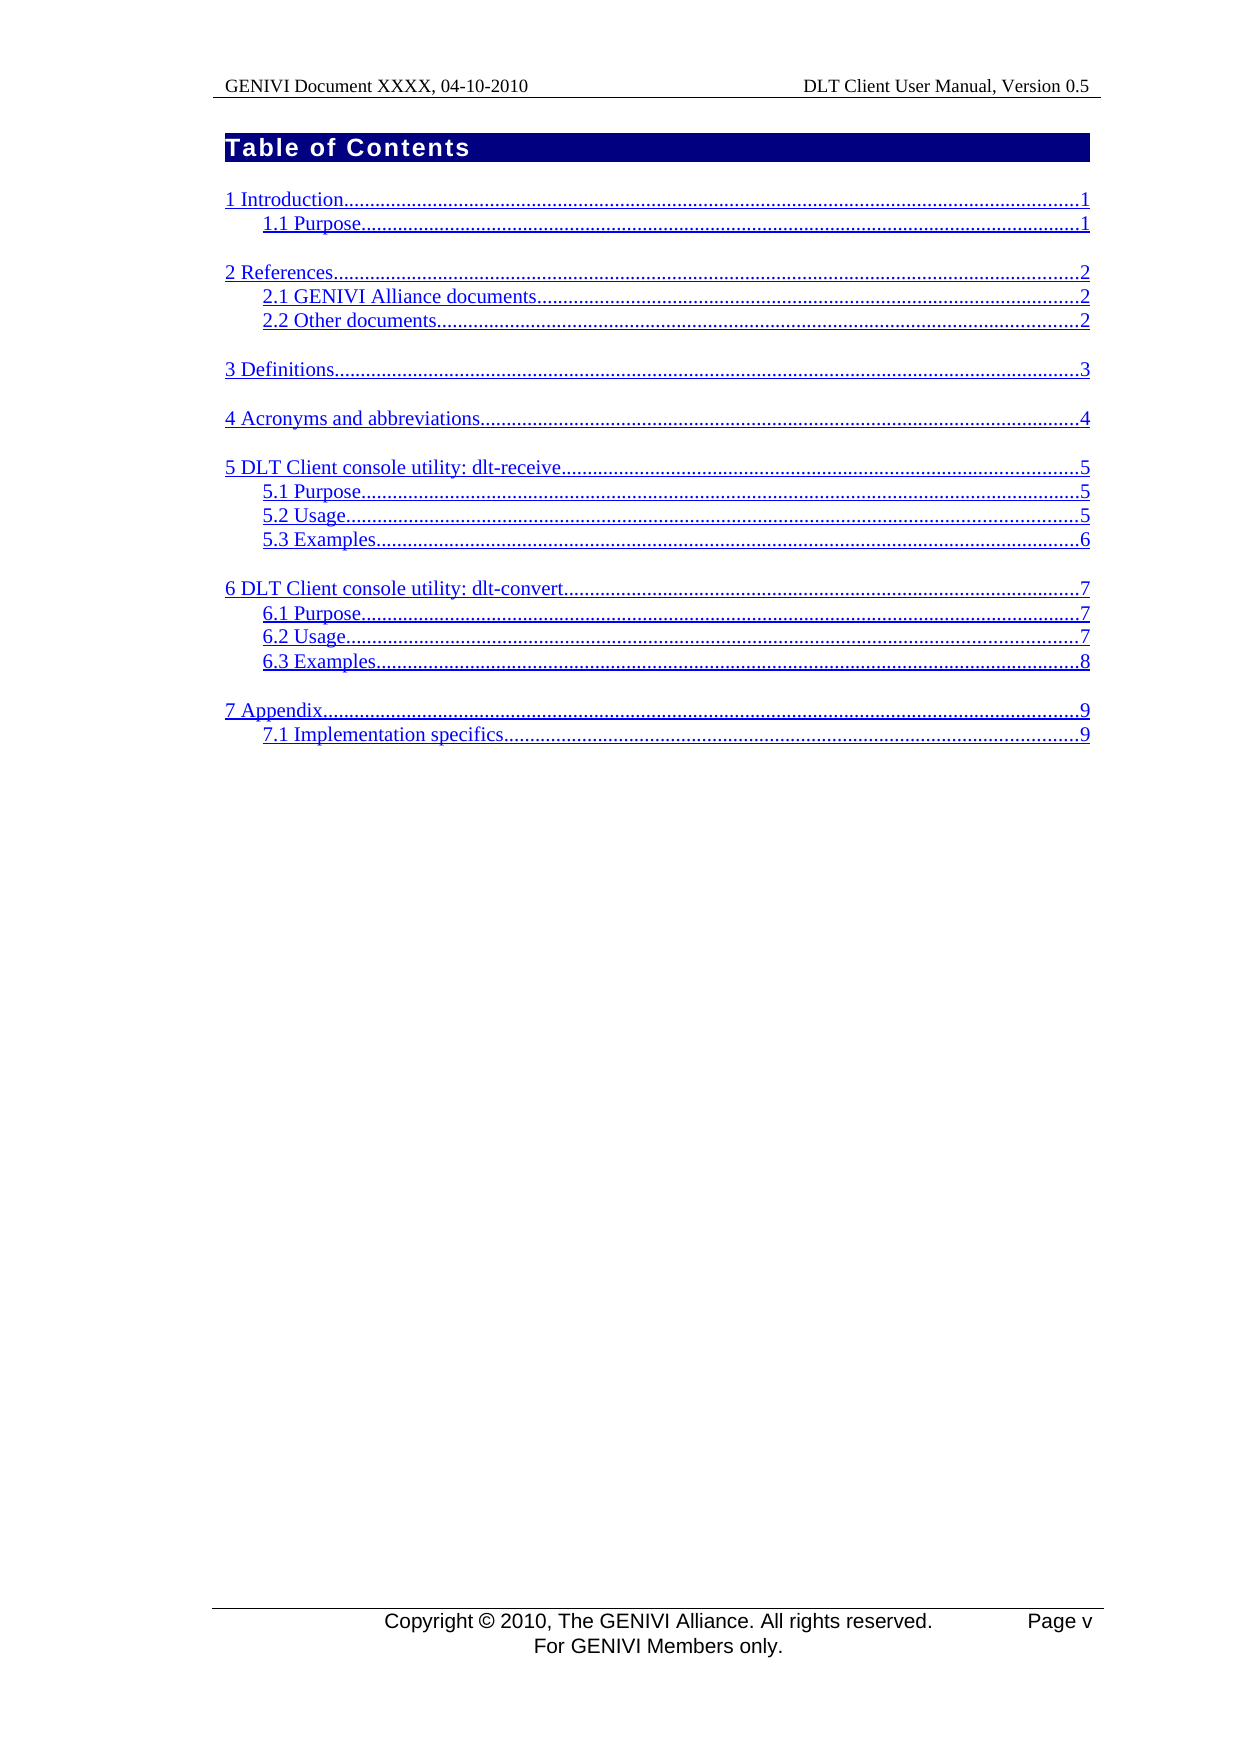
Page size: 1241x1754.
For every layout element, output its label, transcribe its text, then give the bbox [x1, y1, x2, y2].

text 7.1 Implementation specifics 9 [262, 722, 1090, 743]
text 2 References 2 [225, 260, 1090, 281]
text 6.2 Usage 7 [262, 624, 1090, 645]
subtitle Table of Contents [225, 133, 1090, 162]
text 6.1 Purpose 7 [262, 600, 1090, 621]
text 5.2 Usage 5 [262, 503, 1090, 524]
text 2.1 GENIVI Alliance documents 2 [262, 284, 1090, 305]
text 1 Introduction 1 [225, 187, 1090, 208]
text 7 Appendix 9 [225, 698, 1090, 718]
text 2.2 Other documents 2 [262, 308, 1090, 329]
text 5 DLT Client console utility: dlt-receive 5 [225, 455, 1090, 476]
text 3 Definitions 3 [225, 357, 1090, 378]
text 6.3 Examples 8 [262, 648, 1090, 669]
text 4 Acronyms and abbreviations 4 [225, 406, 1090, 427]
text 6 DLT Client console utility: dlt-convert 7 [225, 576, 1090, 597]
text 5.3 Examples 6 [262, 527, 1090, 548]
text 5.1 Purpose 5 [262, 479, 1090, 500]
text 1.1 Purpose 1 [262, 211, 1090, 231]
